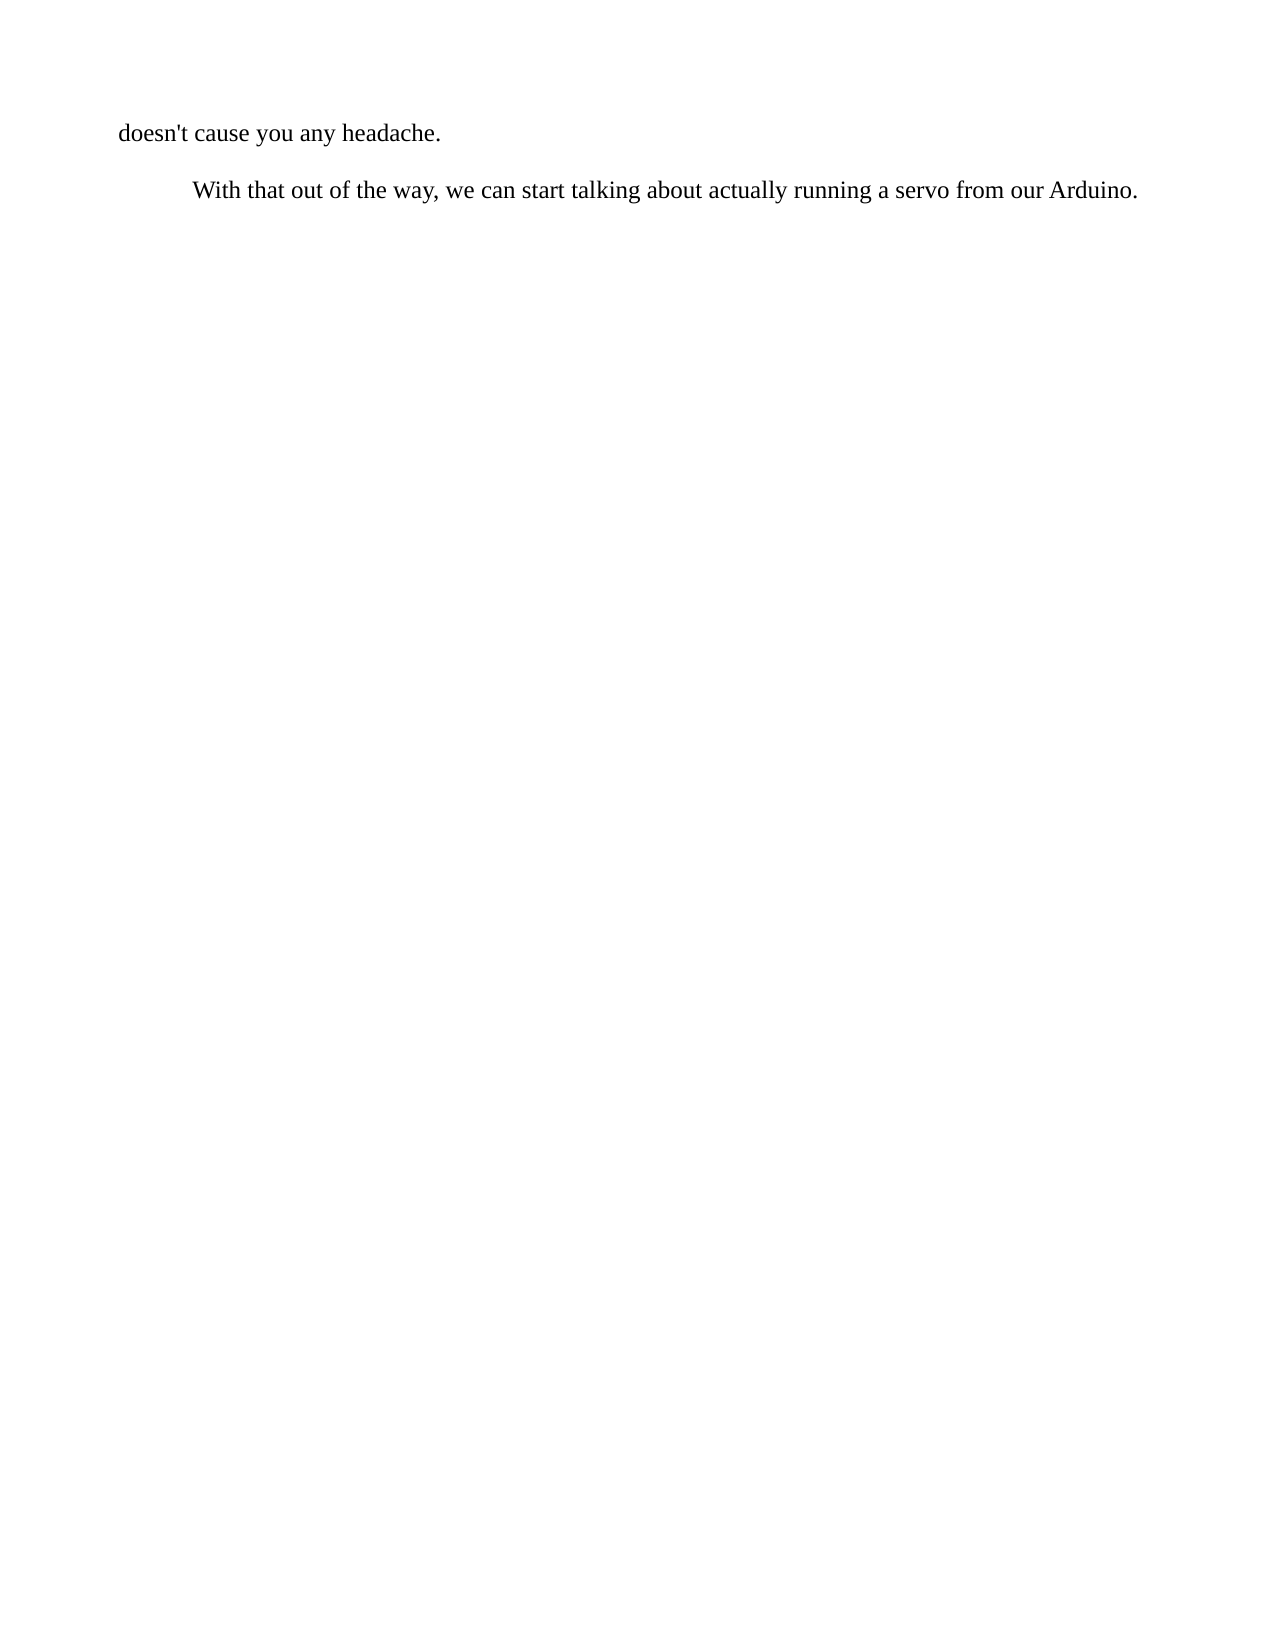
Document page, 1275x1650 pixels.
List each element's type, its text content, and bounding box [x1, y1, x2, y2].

text doesn't cause you any headache. [118, 118, 1157, 147]
text With that out of the way, we can start talking about actually running a servo from our Arduino. [118, 176, 1157, 204]
